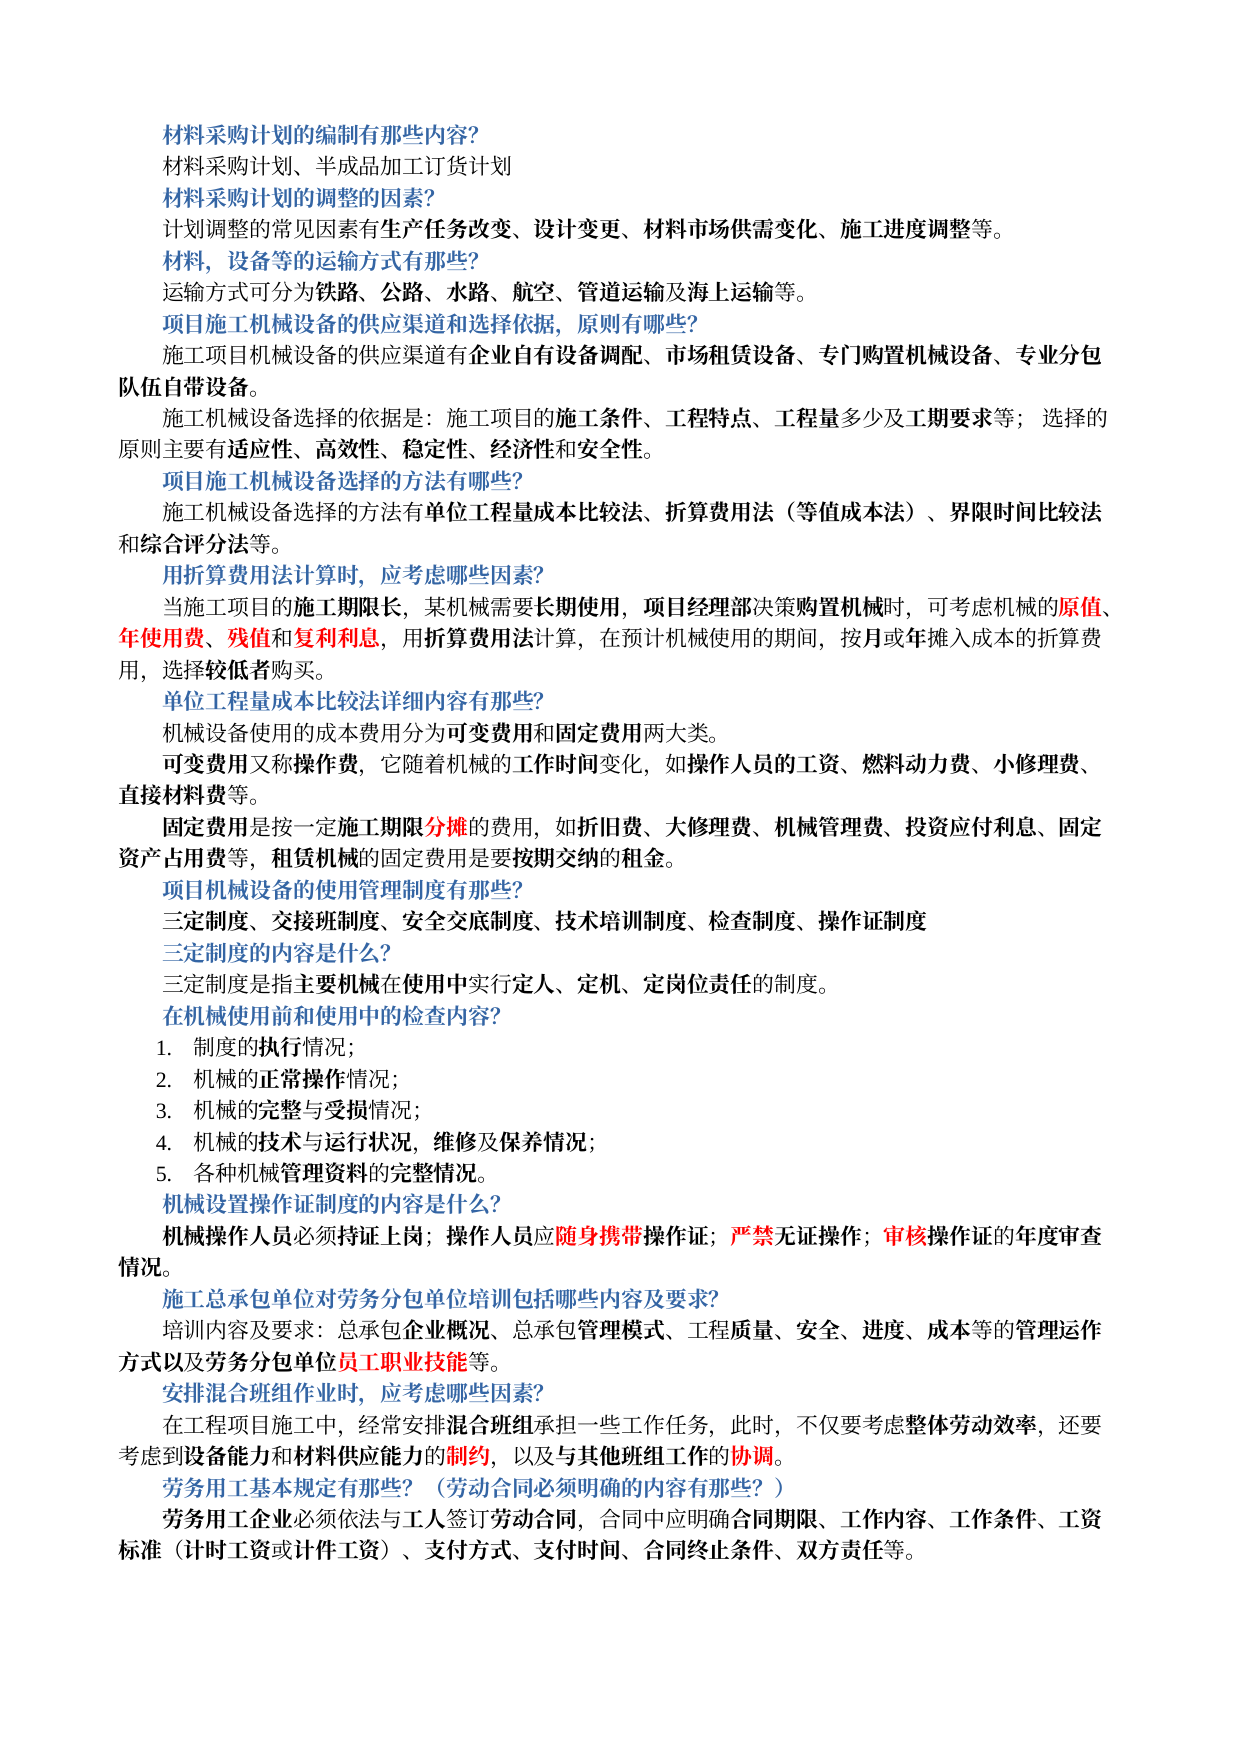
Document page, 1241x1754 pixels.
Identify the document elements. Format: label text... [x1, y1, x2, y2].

text 培训内容及要求：总承包企业概况、总承包管理模式、工程质量、安全、进度、成本等的管理运作方式以及劳务分包单位员工职业技能等。 [118, 1313, 1122, 1376]
list 制度的执行情况； [156, 1030, 1122, 1062]
subtitle 材料采购计划的调整的因素？ [118, 181, 1122, 212]
text 在工程项目施工中，经常安排混合班组承担一些工作任务，此时，不仅要考虑整体劳动效率，还要考虑到设备能力和材料供应能力的制约，以及与其他班组工作的协调。 [118, 1408, 1122, 1471]
subtitle 安排混合班组作业时，应考虑哪些因素？ [118, 1376, 1122, 1408]
subtitle 劳务用工基本规定有那些？（劳动合同必须明确的内容有那些？） [118, 1471, 1122, 1502]
text 机械设备使用的成本费用分为可变费用和固定费用两大类。 [118, 716, 1122, 747]
list 各种机械管理资料的完整情况。 [156, 1156, 1122, 1188]
text 施工机械设备选择的依据是：施工项目的施工条件、工程特点、工程量多少及工期要求等； 选择的原则主要有适应性、高效性、稳定性、经济性和安全性。 [118, 401, 1122, 464]
list 机械的技术与运行状况，维修及保养情况； [156, 1125, 1122, 1156]
subtitle 机械设置操作证制度的内容是什么？ [118, 1188, 1122, 1219]
subtitle 项目机械设备的使用管理制度有那些？ [118, 873, 1122, 904]
subtitle 项目施工机械设备选择的方法有哪些？ [118, 464, 1122, 496]
text 三定制度是指主要机械在使用中实行定人、定机、定岗位责任的制度。 [118, 967, 1122, 999]
text 施工机械设备选择的方法有单位工程量成本比较法、折算费用法（等值成本法）、界限时间比较法和综合评分法等。 [118, 496, 1122, 558]
text 机械操作人员必须持证上岗；操作人员应随身携带操作证；严禁无证操作；审核操作证的年度审查情况。 [118, 1219, 1122, 1282]
subtitle 材料采购计划的编制有那些内容？ [118, 118, 1122, 149]
text 施工项目机械设备的供应渠道有企业自有设备调配、市场租赁设备、专门购置机械设备、专业分包队伍自带设备。 [118, 338, 1122, 401]
subtitle 单位工程量成本比较法详细内容有那些？ [118, 684, 1122, 716]
text 固定费用是按一定施工期限分摊的费用，如折旧费、大修理费、机械管理费、投资应付利息、固定资产占用费等，租赁机械的固定费用是要按期交纳的租金。 [118, 810, 1122, 873]
text 材料采购计划、半成品加工订货计划 [118, 149, 1122, 181]
subtitle 项目施工机械设备的供应渠道和选择依据，原则有哪些？ [118, 307, 1122, 338]
text 劳务用工企业必须依法与工人签订劳动合同，合同中应明确合同期限、工作内容、工作条件、工资标准（计时工资或计件工资）、支付方式、支付时间、合同终止条件、双方责任等。 [118, 1502, 1122, 1565]
list 机械的正常操作情况； [156, 1062, 1122, 1093]
subtitle 材料，设备等的运输方式有那些？ [118, 244, 1122, 275]
text 运输方式可分为铁路、公路、水路、航空、管道运输及海上运输等。 [118, 275, 1122, 307]
text 计划调整的常见因素有生产任务改变、设计变更、材料市场供需变化、施工进度调整等。 [118, 212, 1122, 244]
text 三定制度、交接班制度、安全交底制度、技术培训制度、检查制度、操作证制度 [118, 904, 1122, 936]
subtitle 三定制度的内容是什么？ [118, 936, 1122, 967]
subtitle 用折算费用法计算时，应考虑哪些因素？ [118, 558, 1122, 590]
text 可变费用又称操作费，它随着机械的工作时间变化，如操作人员的工资、燃料动力费、小修理费、直接材料费等。 [118, 747, 1122, 810]
list 机械的完整与受损情况； [156, 1093, 1122, 1125]
subtitle 施工总承包单位对劳务分包单位培训包括哪些内容及要求？ [118, 1282, 1122, 1313]
subtitle 在机械使用前和使用中的检查内容？ [118, 999, 1122, 1030]
text 当施工项目的施工期限长，某机械需要长期使用，项目经理部决策购置机械时，可考虑机械的原值、年使用费、残值和复利利息，用折算费用法计算，在预计机械使用的期间，按月或年摊入成本的折算费用，选择较低者购买。 [118, 590, 1122, 684]
